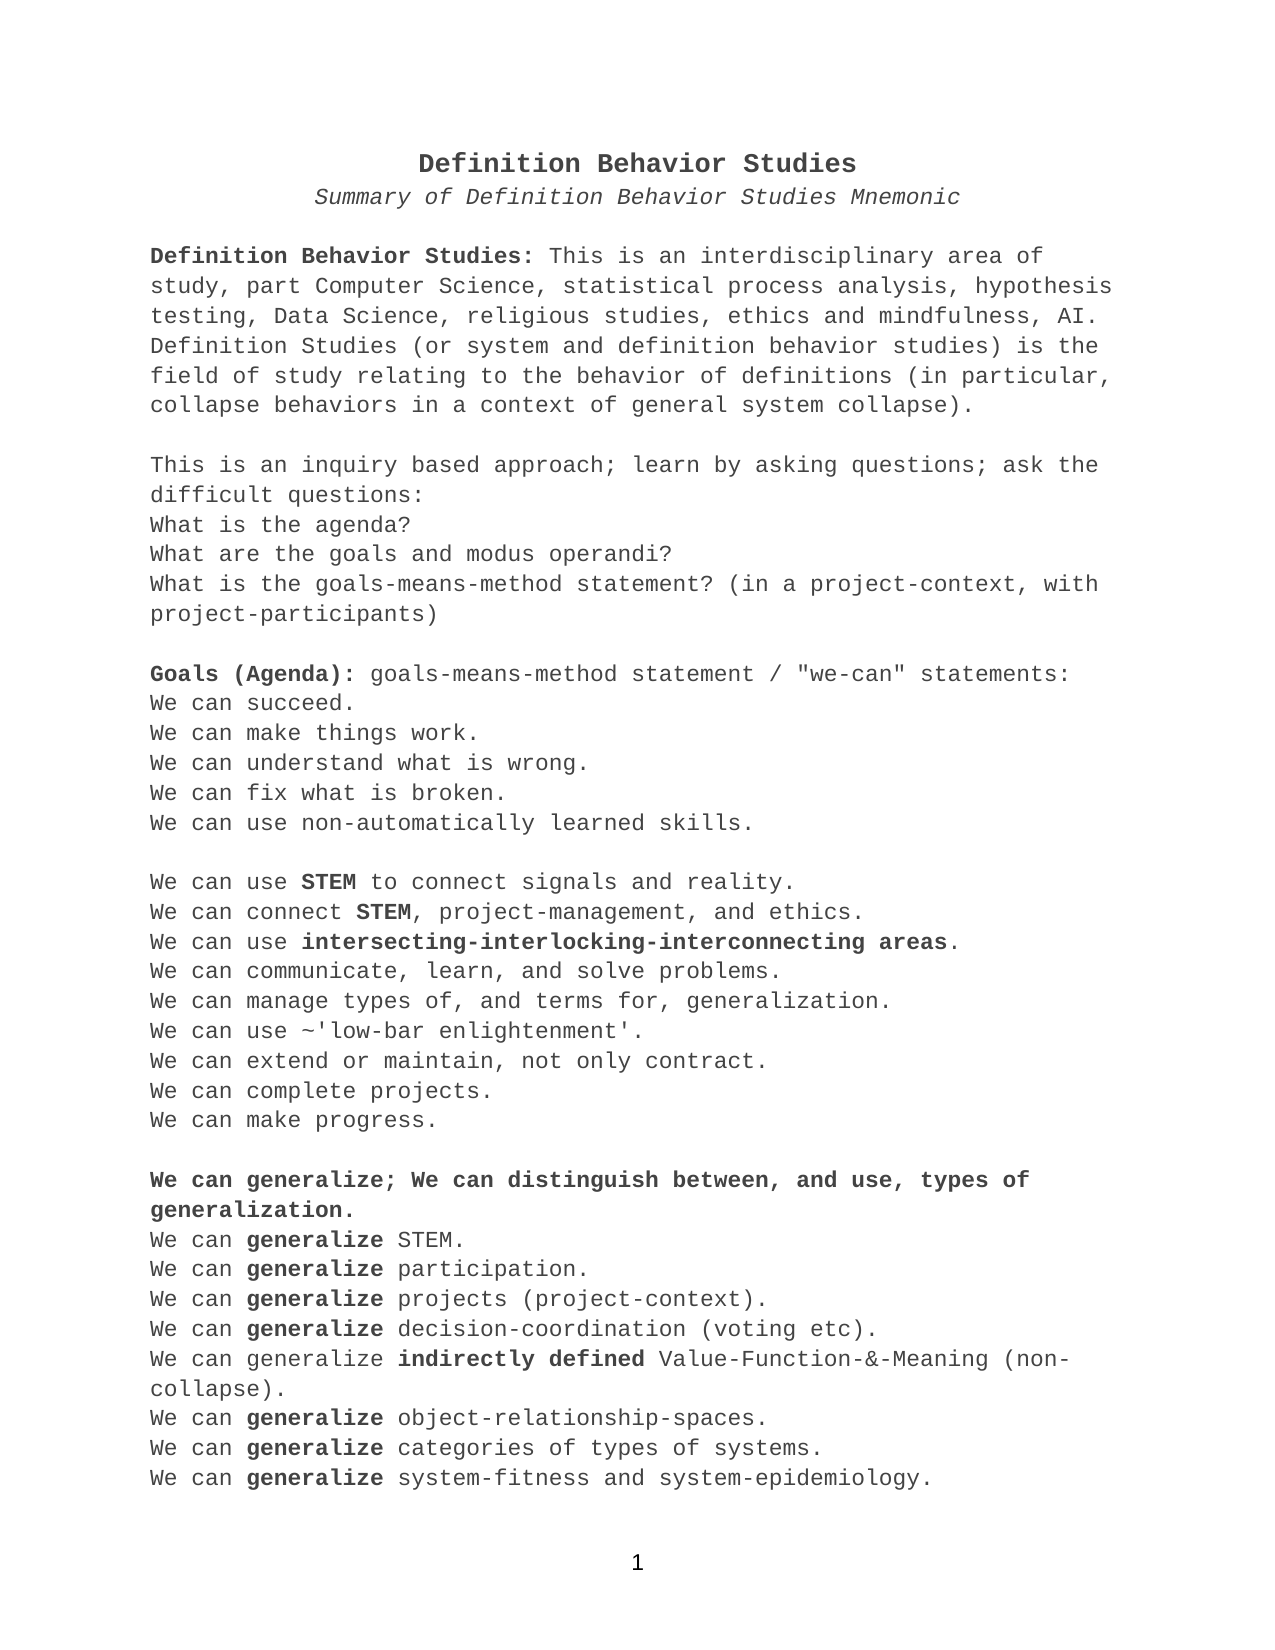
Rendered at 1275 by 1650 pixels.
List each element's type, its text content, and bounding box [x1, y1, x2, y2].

text We can understand what is wrong. [150, 751, 1125, 777]
text We can generalize categories of types of systems. [150, 1437, 1125, 1462]
text We can make progress. [150, 1109, 1125, 1135]
text We can extend or maintain, not only contract. [150, 1049, 1125, 1075]
text We can use STEM to connect signals and reality. [150, 871, 1125, 896]
text We can generalize; We can distinguish between, and use, types of generalization. [150, 1168, 1125, 1224]
text What is the goals-means-method statement? (in a project-context, with project-participants) [150, 573, 1125, 628]
text We can generalize object-relationship-spaces. [150, 1407, 1125, 1433]
text We can succeed. [150, 692, 1125, 718]
text We can manage types of, and terms for, generalization. [150, 990, 1125, 1016]
text We can use non-automatically learned skills. [150, 811, 1125, 837]
text We can communicate, learn, and solve problems. [150, 960, 1125, 986]
text We can generalize system-fitness and system-epidemiology. [150, 1466, 1125, 1492]
text Goals (Agenda): goals-means-method statement / "we-can" statements: [150, 662, 1125, 688]
text Definition Behavior Studies: This is an interdisciplinary area of study, part Computer Science, statistical process analysis, hypothesis testing, Data Science, religious studies, ethics and mindfulness, AI. Definition Studies (or system and definition behavior studies) is the field of study relating to the behavior of definitions (in particular, collapse behaviors in a context of general system collapse). [150, 245, 1125, 420]
text We can use intersecting-interlocking-interconnecting areas. [150, 930, 1125, 956]
text We can use ~'low-bar enlightenment'. [150, 1019, 1125, 1045]
text We can generalize decision-coordination (voting etc). [150, 1317, 1125, 1343]
text This is an inquiry based approach; learn by asking questions; ask the difficult questions: [150, 453, 1125, 509]
text We can complete projects. [150, 1079, 1125, 1105]
text We can connect STEM, project-management, and ethics. [150, 900, 1125, 926]
text Summary of Definition Behavior Studies Mnemonic [150, 185, 1125, 211]
text We can make things work. [150, 722, 1125, 747]
text What are the goals and modus operandi? [150, 543, 1125, 569]
text Definition Behavior Studies [150, 150, 1125, 181]
text We can generalize projects (project-context). [150, 1288, 1125, 1313]
text We can generalize participation. [150, 1258, 1125, 1284]
text We can generalize indirectly defined Value-Function-&-Meaning (non-collapse). [150, 1347, 1125, 1403]
text We can generalize STEM. [150, 1228, 1125, 1254]
text We can fix what is broken. [150, 781, 1125, 807]
text What is the agenda? [150, 513, 1125, 539]
